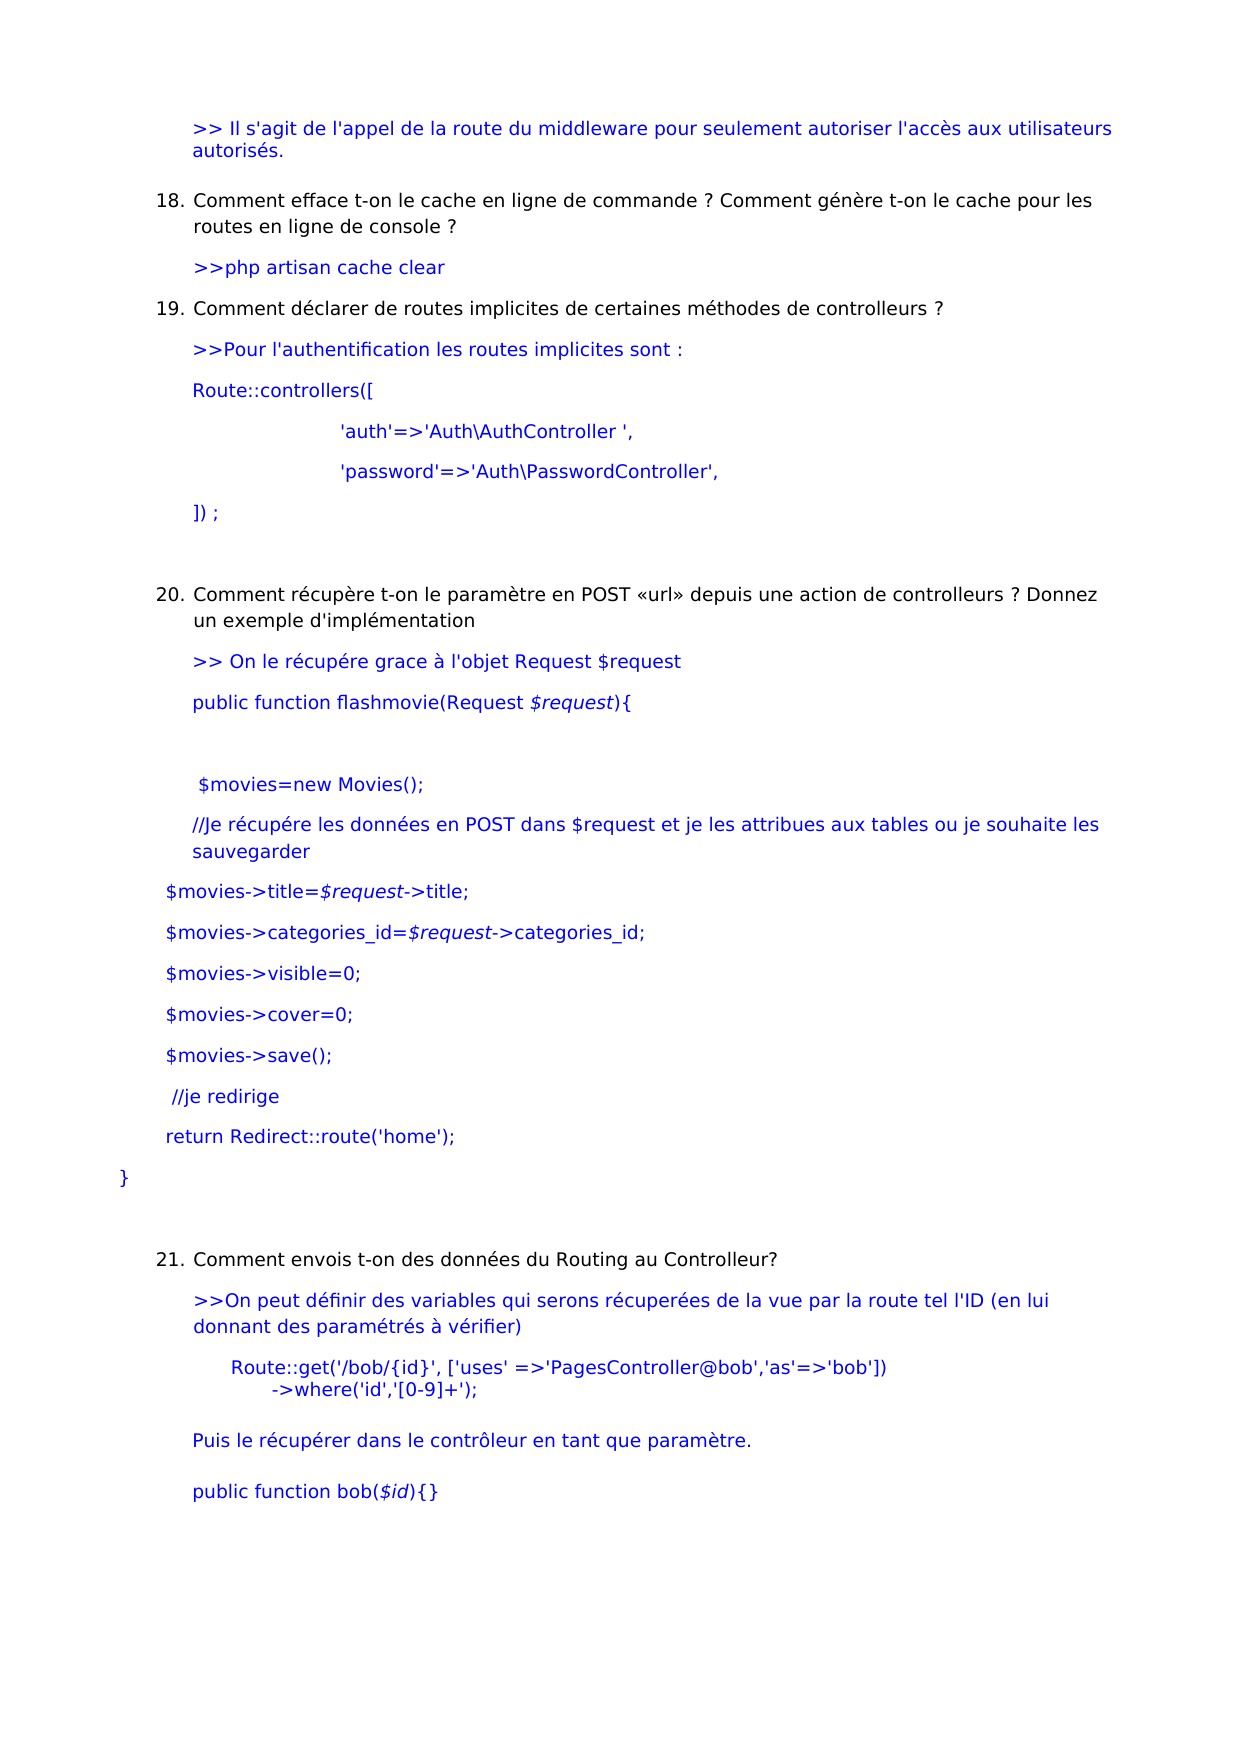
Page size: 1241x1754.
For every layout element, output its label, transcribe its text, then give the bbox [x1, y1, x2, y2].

list Comment efface t-on le cache en ligne de commande ? Comment génère t-on le cache pour les routes en ligne de console ? [156, 190, 1123, 238]
text $movies=new Movies(); [118, 773, 1123, 795]
text $movies->save(); [118, 1045, 1123, 1067]
text >> Il s'agit de l'appel de la route du middleware pour seulement autoriser l'accès aux utilisateurs autorisés. [118, 118, 1123, 162]
text ]) ; [118, 502, 1123, 524]
text 'password'=>'Auth\PasswordController', [118, 461, 1123, 483]
list Comment envois t-on des données du Routing au Controlleur? [156, 1249, 1123, 1271]
text return Redirect::route('home'); [118, 1126, 1123, 1148]
text ->where('id','[0-9]+'); [118, 1379, 1123, 1401]
text Route::controllers([ [118, 380, 1123, 402]
list Comment récupère t-on le paramètre en POST «url» depuis une action de controlleurs ? Donnez un exemple d'implémentation [156, 584, 1123, 632]
text //Je récupére les données en POST dans $request et je les attribues aux tables ou je souhaite les sauvegarder [118, 814, 1123, 862]
list Comment déclarer de routes implicites de certaines méthodes de controlleurs ? [156, 298, 1123, 320]
text //je redirige [118, 1086, 1123, 1107]
list Route::get('/bob/{id}', ['uses' =>'PagesController@bob','as'=>'bob']) [193, 1357, 1123, 1379]
text public function bob($id){} [118, 1481, 1123, 1503]
list >>php artisan cache clear [156, 257, 1123, 279]
text Puis le récupérer dans le contrôleur en tant que paramètre. [118, 1430, 1123, 1452]
text >> On le récupére grace à l'objet Request $request [118, 651, 1123, 673]
text 'auth'=>'Auth\AuthController ', [118, 421, 1123, 442]
text $movies->cover=0; [118, 1004, 1123, 1026]
text $movies->title=$request->title; [118, 881, 1123, 903]
text $movies->categories_id=$request->categories_id; [118, 922, 1123, 944]
text } [118, 1167, 1123, 1189]
list >>On peut définir des variables qui serons récuperées de la vue par la route tel l'ID (en lui donnant des paramétrés à vérifier) [156, 1290, 1123, 1338]
text >>Pour l'authentification les routes implicites sont : [118, 339, 1123, 361]
text public function flashmovie(Request $request){ [118, 692, 1123, 714]
text $movies->visible=0; [118, 963, 1123, 985]
